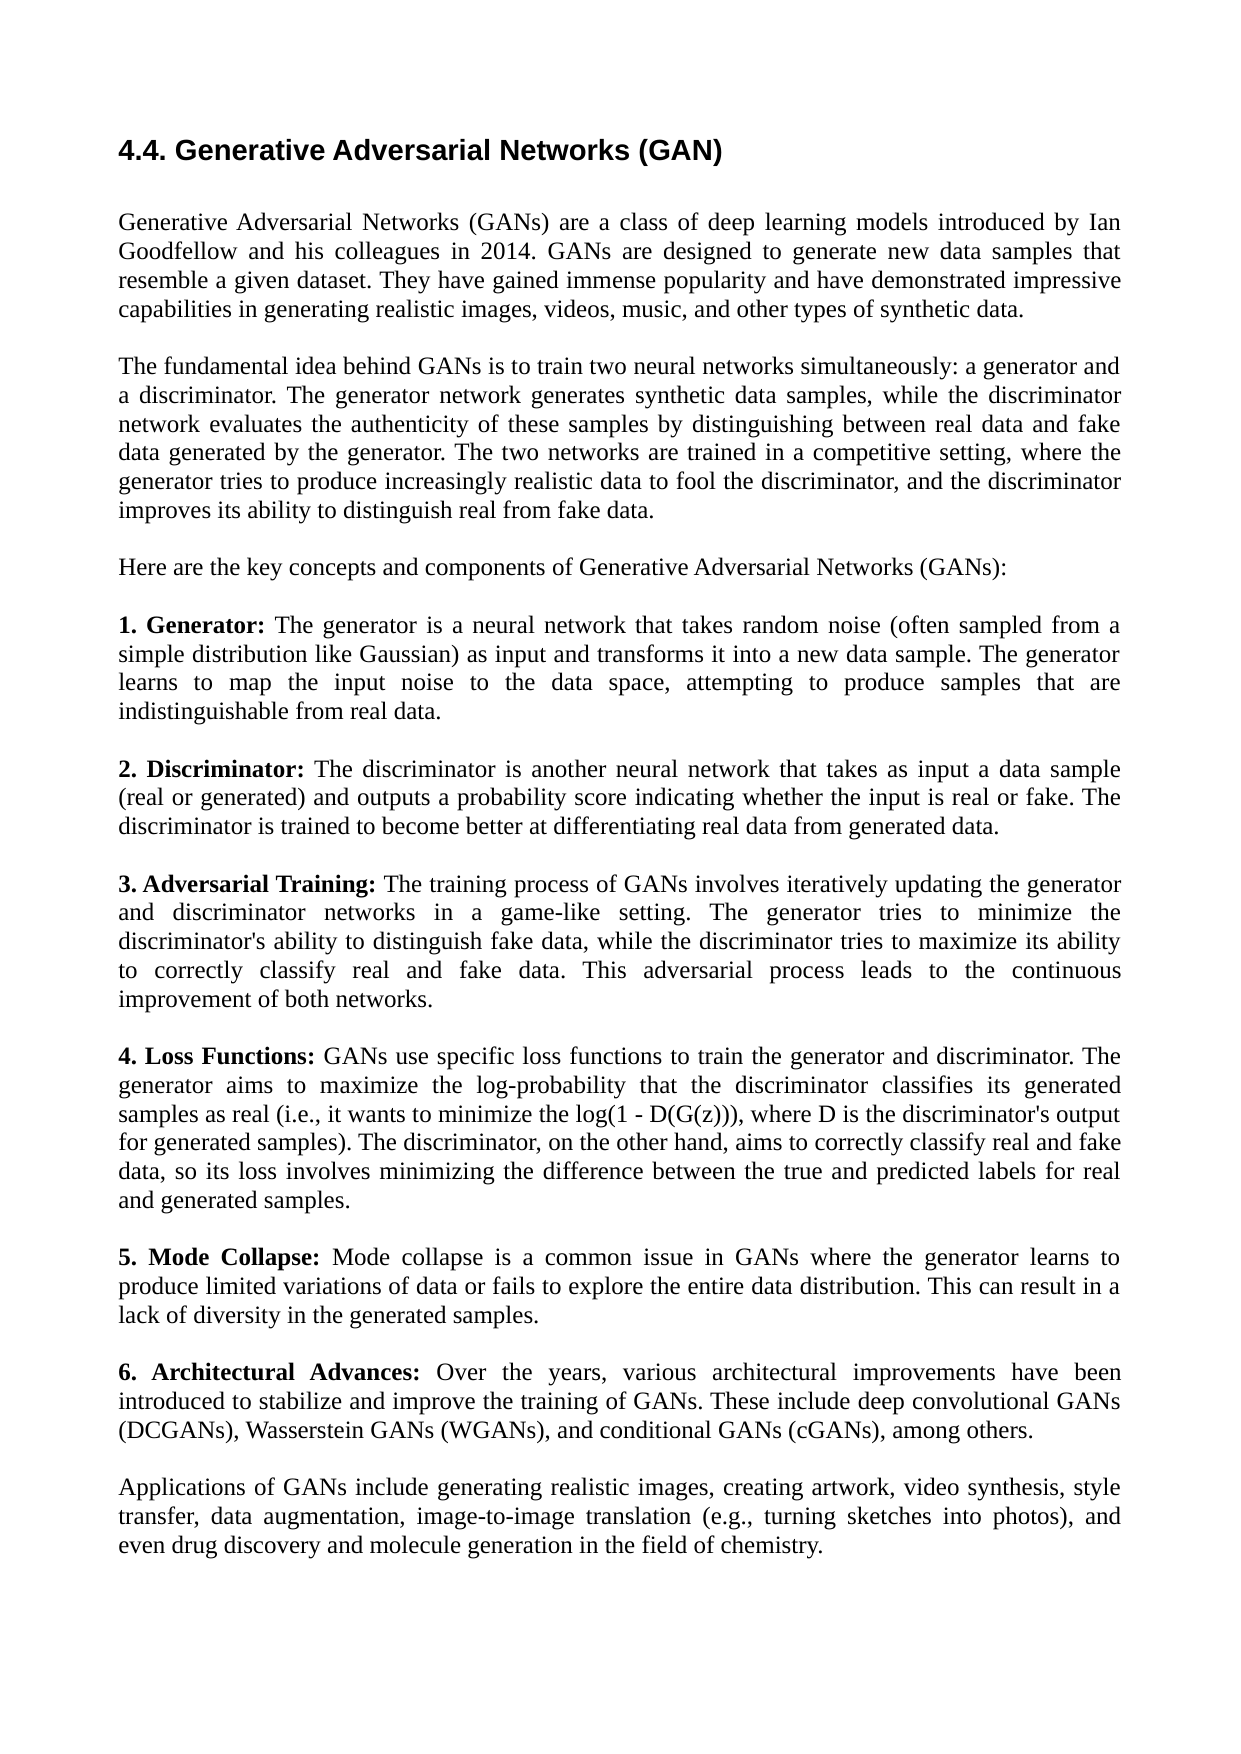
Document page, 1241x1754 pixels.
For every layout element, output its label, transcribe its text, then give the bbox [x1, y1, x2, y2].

subtitle 4.4. Generative Adversarial Networks (GAN) [118, 133, 1122, 166]
text 2. Discriminator: The discriminator is another neural network that takes as input a data sample (real or generated) and outputs a probability score indicating whether the input is real or fake. The discriminator is trained to become better at differentiating real data from generated data. [118, 754, 1122, 840]
text 3. Adversarial Training: The training process of GANs involves iteratively updating the generator and discriminator networks in a game-like setting. The generator tries to minimize the discriminator's ability to distinguish fake data, while the discriminator tries to maximize its ability to correctly classify real and fake data. This adversarial process leads to the continuous improvement of both networks. [118, 869, 1122, 1012]
text 1. Generator: The generator is a neural network that takes random noise (often sampled from a simple distribution like Gaussian) as input and transforms it into a new data sample. The generator learns to map the input noise to the data space, attempting to produce samples that are indistinguishable from real data. [118, 610, 1122, 725]
text Applications of GANs include generating realistic images, creating artwork, video synthesis, style transfer, data augmentation, image-to-image translation (e.g., turning sketches into photos), and even drug discovery and molecule generation in the field of chemistry. [118, 1472, 1122, 1559]
text Generative Adversarial Networks (GANs) are a class of deep learning models introduced by Ian Goodfellow and his colleagues in 2014. GANs are designed to generate new data samples that resemble a given dataset. They have gained immense popularity and have demonstrated impressive capabilities in generating realistic images, videos, music, and other types of synthetic data. [118, 207, 1122, 322]
text 6. Architectural Advances: Over the years, various architectural improvements have been introduced to stabilize and improve the training of GANs. These include deep convolutional GANs (DCGANs), Wasserstein GANs (WGANs), and conditional GANs (cGANs), among others. [118, 1357, 1122, 1444]
text Here are the key concepts and components of Generative Adversarial Networks (GANs): [118, 552, 1122, 581]
text The fundamental idea behind GANs is to train two neural networks simultaneously: a generator and a discriminator. The generator network generates synthetic data samples, while the discriminator network evaluates the authenticity of these samples by distinguishing between real data and fake data generated by the generator. The two networks are trained in a competitive setting, where the generator tries to produce increasingly realistic data to fool the discriminator, and the discriminator improves its ability to distinguish real from fake data. [118, 351, 1122, 524]
text 4. Loss Functions: GANs use specific loss functions to train the generator and discriminator. The generator aims to maximize the log-probability that the discriminator classifies its generated samples as real (i.e., it wants to minimize the log(1 - D(G(z))), where D is the discriminator's output for generated samples). The discriminator, on the other hand, aims to correctly classify real and fake data, so its loss involves minimizing the difference between the true and predicted labels for real and generated samples. [118, 1041, 1122, 1214]
text 5. Mode Collapse: Mode collapse is a common issue in GANs where the generator learns to produce limited variations of data or fails to explore the entire data distribution. This can result in a lack of diversity in the generated samples. [118, 1242, 1122, 1329]
